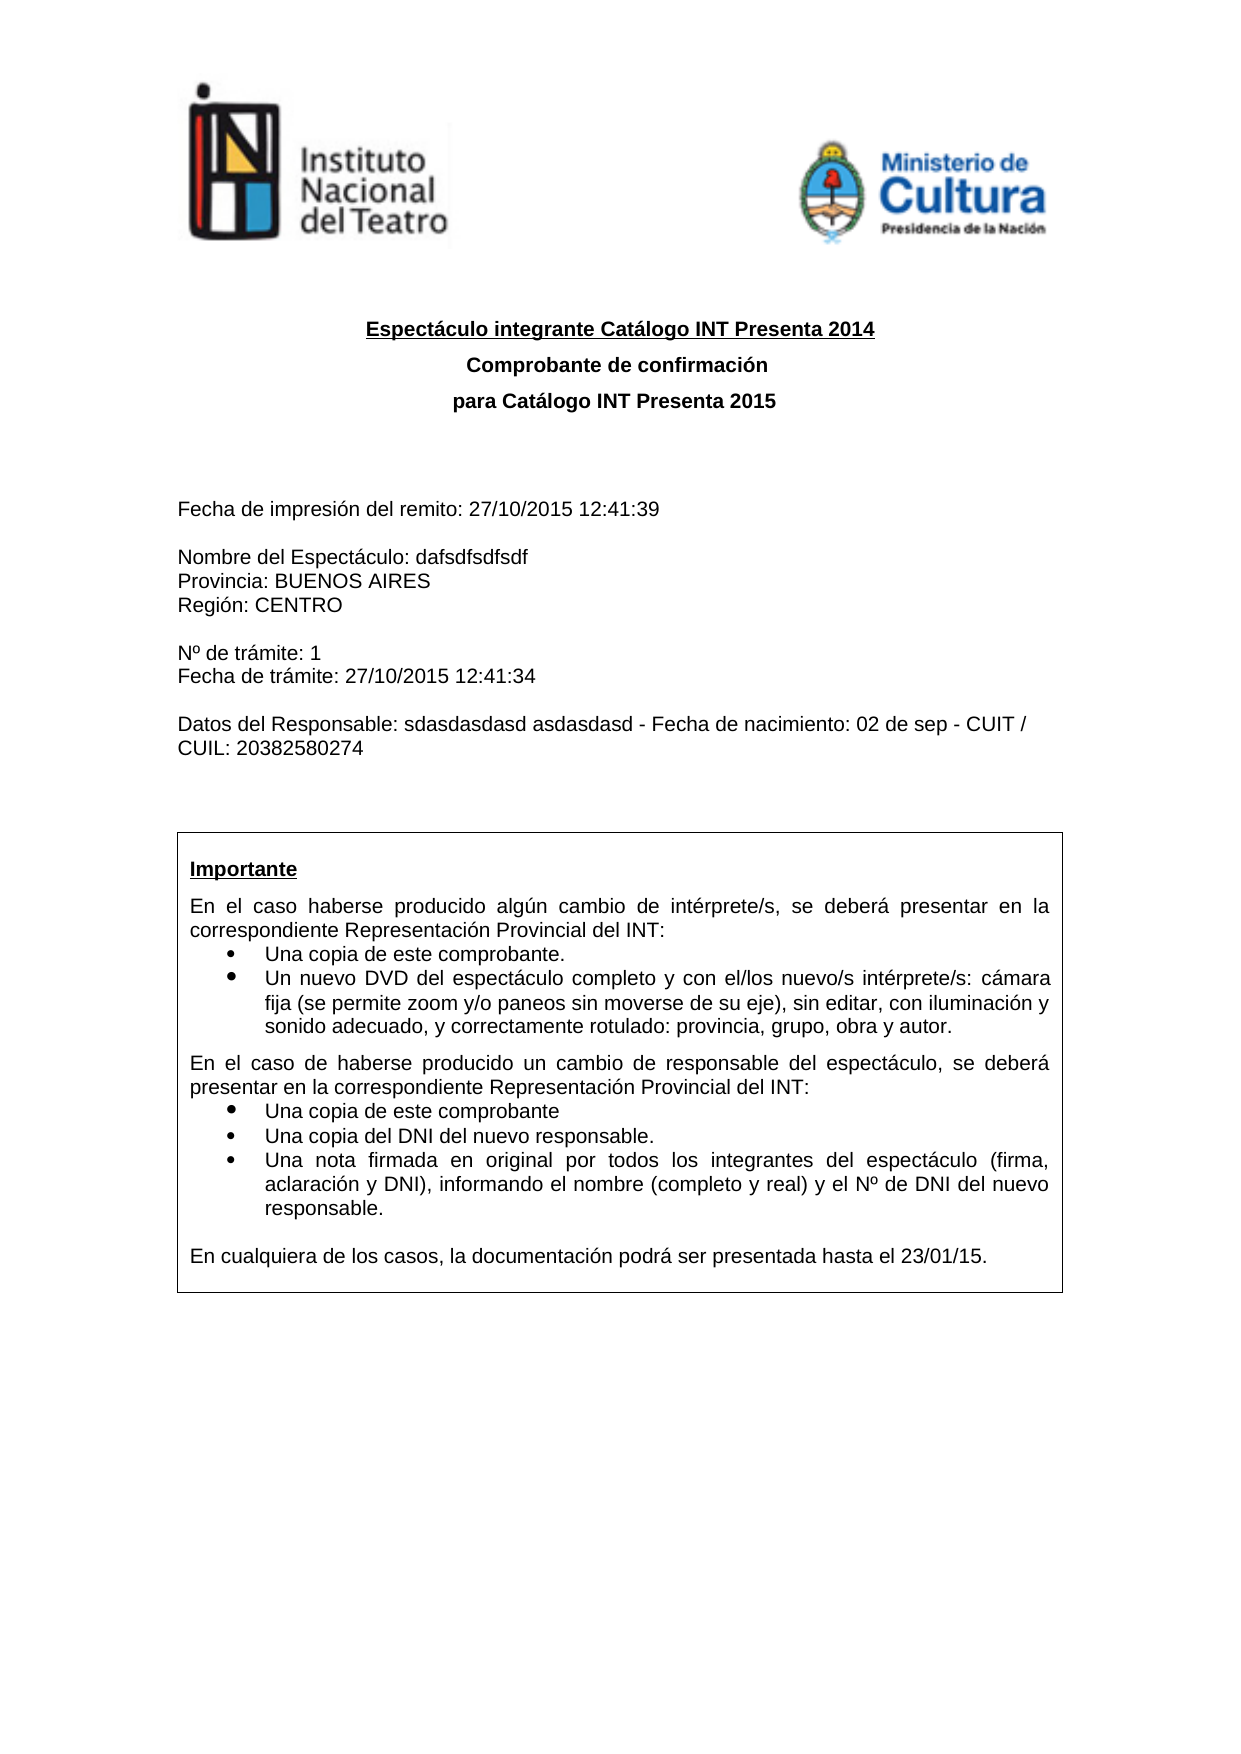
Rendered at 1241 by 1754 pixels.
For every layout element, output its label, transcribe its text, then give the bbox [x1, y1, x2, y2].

picture [783, 134, 1063, 249]
text Fecha de impresión del remito: 27/10/2015 12:41:39 [177, 497, 1063, 521]
text Nº de trámite: 1 [177, 640, 1063, 664]
text para Catálogo INT Presenta 2015 [177, 389, 1063, 413]
text Fecha de trámite: 27/10/2015 12:41:34 [177, 664, 1063, 688]
text Región: CENTRO [177, 592, 1063, 616]
text Comprobante de confirmación [177, 353, 1063, 377]
text Nombre del Espectáculo: dafsdfsdfsdf [177, 544, 1063, 568]
text Provincia: BUENOS AIRES [177, 568, 1063, 592]
picture [177, 73, 534, 249]
text Datos del Responsable: sdasdasdasd asdasdasd - Fecha de nacimiento: 02 de sep - CUIT / CUIL: 20382580274 [177, 712, 1063, 760]
text Espectáculo integrante Catálogo INT Presenta 2014 [177, 317, 1063, 341]
table_header Importante En el caso haberse producido algún cambio de intérprete/s, se deberá presentar en la correspondiente Representación Provincial del INT: Una copia de este comprobante. Un nuevo DVD del espectáculo completo y con el/los nuevo/s intérprete/s: cámara fija (se permite zoom y/o paneos sin moverse de su eje), sin editar, con iluminación y sonido adecuado, y correctamente rotulado: provincia, grupo, obra y autor. En el caso de haberse producido un cambio de responsable del espectáculo, se deberá presentar en la correspondiente Representación Provincial del INT: Una copia de este comprobante Una copia del DNI del nuevo responsable. Una nota firmada en original por todos los integrantes del espectáculo (firma, aclaración y DNI), informando el nombre (completo y real) y el Nº de DNI del nuevo responsable. En cualquiera de los casos, la documentación podrá ser presentada hasta el 23/01/15. [178, 833, 1062, 1292]
